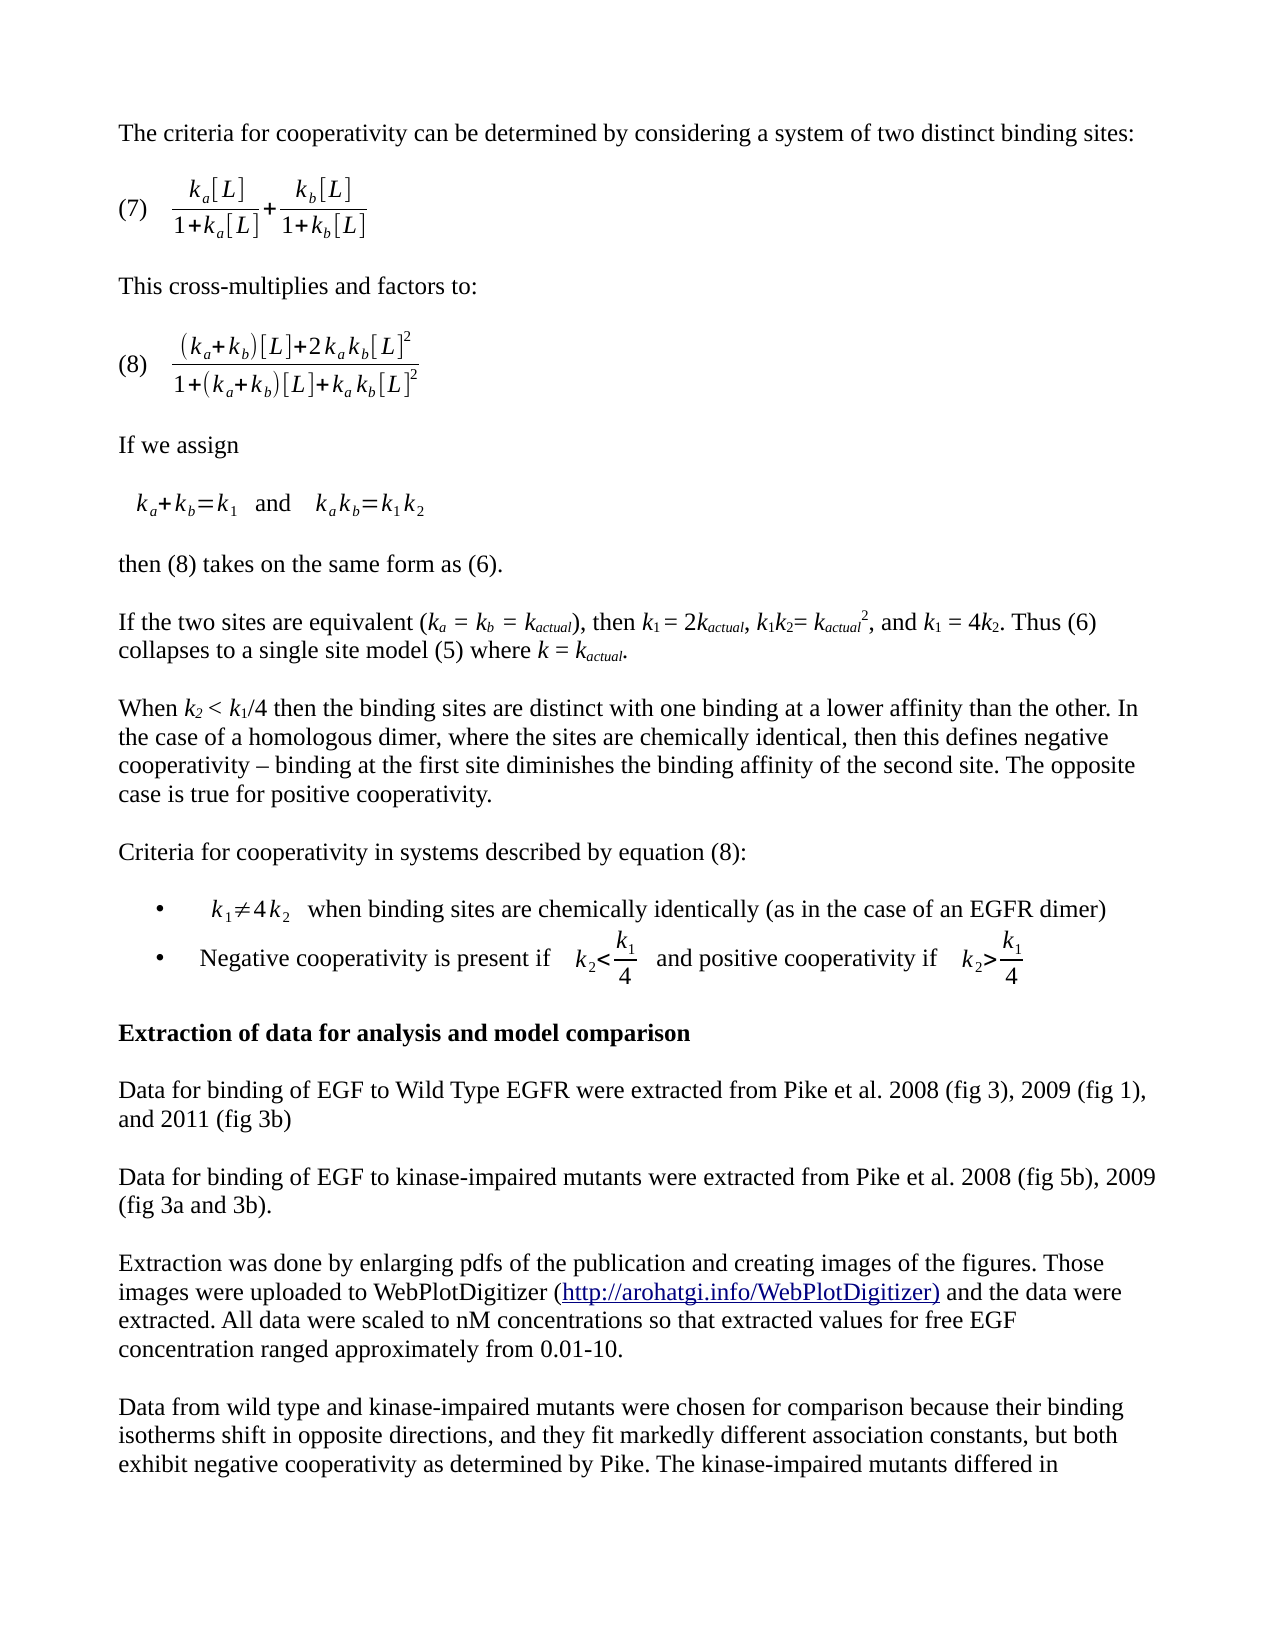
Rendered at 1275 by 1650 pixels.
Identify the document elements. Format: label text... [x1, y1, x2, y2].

text Data for binding of EGF to Wild Type EGFR were extracted from Pike et al. 2008 (fig 3), 2009 (fig 1), and 2011 (fig 3b) [118, 1076, 1157, 1133]
list when binding sites are chemically identically (as in the case of an EGFR dimer) [156, 894, 1157, 926]
text (8) [118, 328, 1157, 402]
text The criteria for cooperativity can be determined by considering a system of two distinct binding sites: [118, 118, 1157, 147]
list Negative cooperativity is present if and positive cooperativity if [156, 926, 1157, 989]
text When k2 < k1/4 then the binding sites are distinct with one binding at a lower affinity than the other. In the case of a homologous dimer, where the sites are chemically identical, then this defines negative cooperativity – binding at the first site diminishes the binding affinity of the second site. The opposite case is true for positive cooperativity. [118, 693, 1157, 808]
text then (8) takes on the same form as (6). [118, 549, 1157, 578]
text and [118, 488, 1157, 520]
text If we assign [118, 430, 1157, 459]
text This cross-multiplies and factors to: [118, 271, 1157, 299]
text Data from wild type and kinase-impaired mutants were chosen for comparison because their binding isotherms shift in opposite directions, and they fit markedly different association constants, but both exhibit negative cooperativity as determined by Pike. The kinase-impaired mutants differed in [118, 1392, 1157, 1478]
text Criteria for cooperativity in systems described by equation (8): [118, 837, 1157, 865]
text Data for binding of EGF to kinase-impaired mutants were extracted from Pike et al. 2008 (fig 5b), 2009 (fig 3a and 3b). [118, 1162, 1157, 1219]
text Extraction of data for analysis and model comparison [118, 1018, 1157, 1047]
text Extraction was done by enlarging pdfs of the publication and creating images of the figures. Those images were uploaded to WebPlotDigitizer (http://arohatgi.info/WebPlotDigitizer) and the data were extracted. All data were scaled to nM concentrations so that extracted values for free EGF concentration ranged approximately from 0.01-10. [118, 1248, 1157, 1363]
text (7) [118, 176, 1157, 242]
text If the two sites are equivalent (ka = kb = kactual), then k1 = 2kactual, k1k2= kactual2, and k1 = 4k2. Thus (6) collapses to a single site model (5) where k = kactual. [118, 607, 1157, 664]
